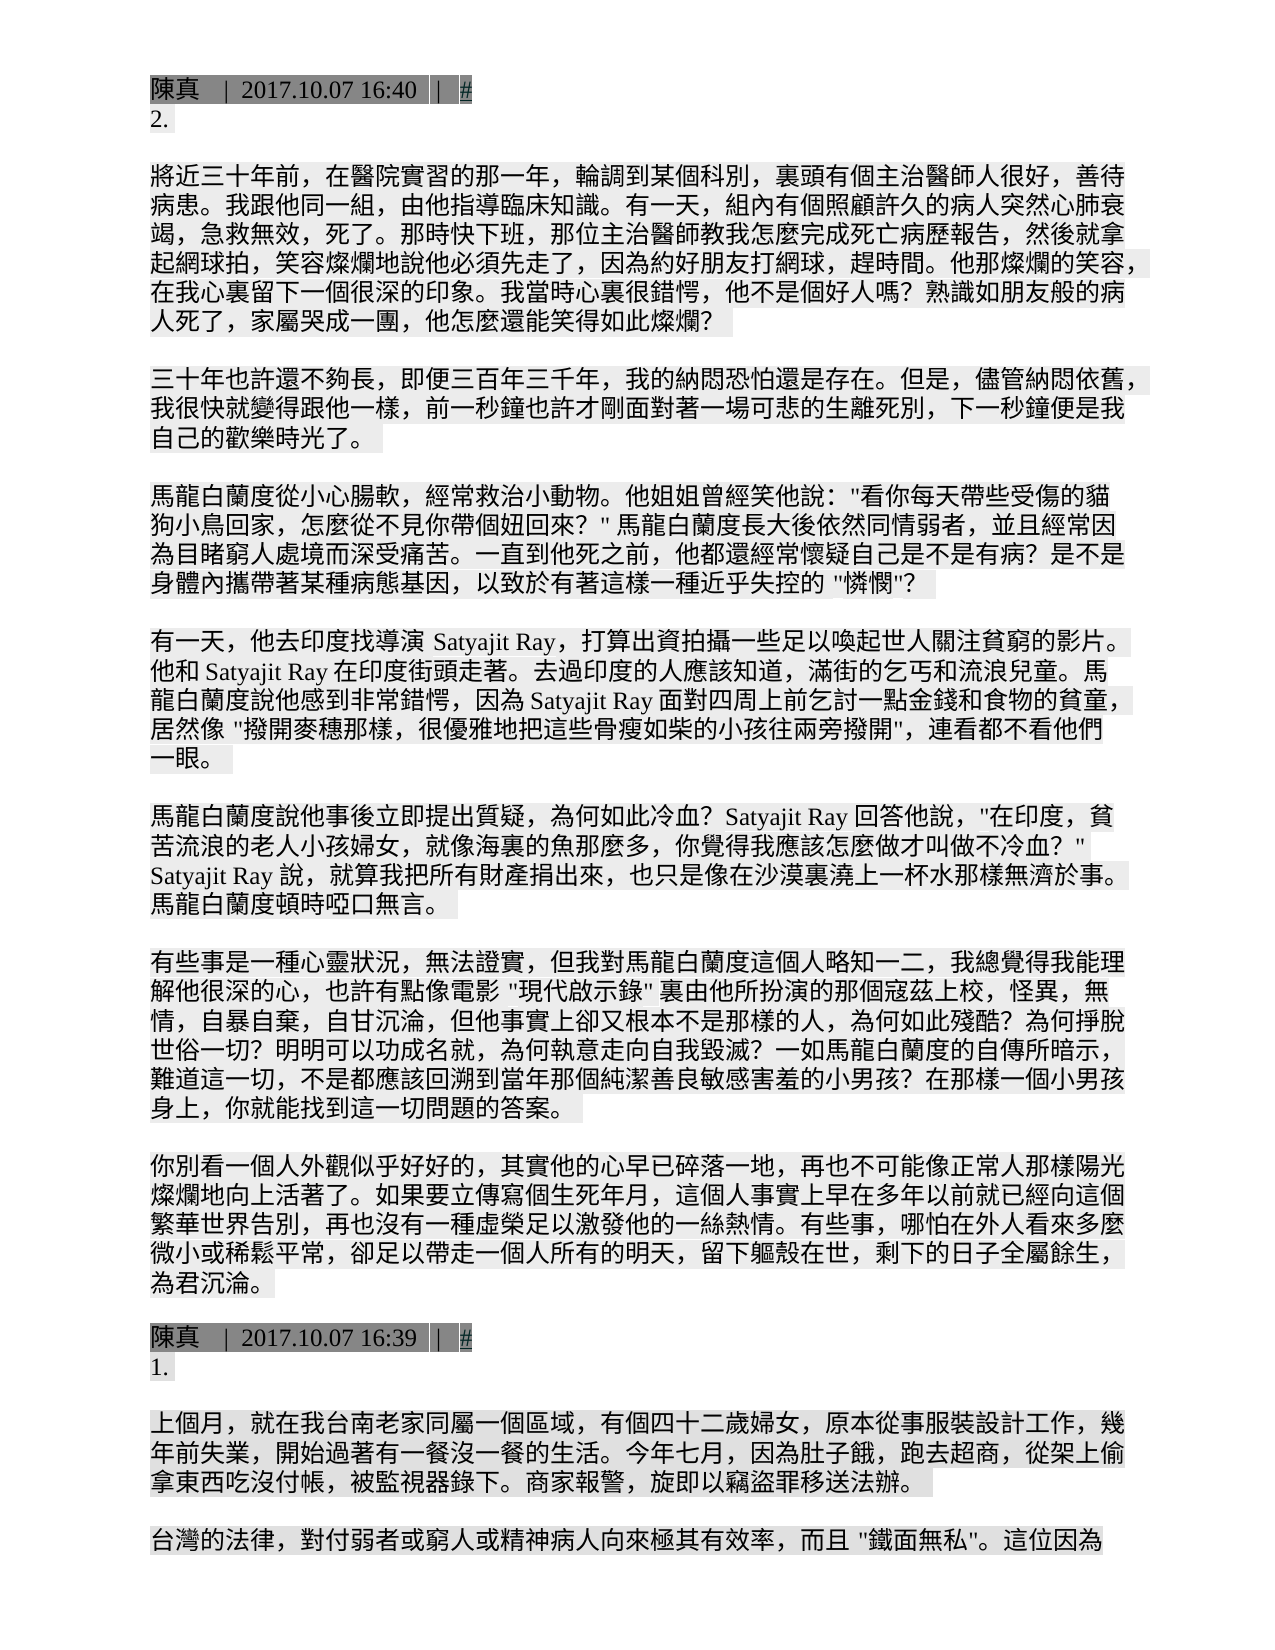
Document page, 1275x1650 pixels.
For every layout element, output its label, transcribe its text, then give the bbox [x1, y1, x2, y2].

text 陳真 | 2017.10.07 16:39 | # [150, 1323, 1125, 1352]
text 2. 將近三十年前，在醫院實習的那一年，輪調到某個科別，裏頭有個主治醫師人很好，善待病患。我跟他同一組，由他指導臨床知識。有一天，組內有個照顧許久的病人突然心肺衰竭，急救無效，死了。那時快下班，那位主治醫師教我怎麼完成死亡病歷報告，然後就拿起網球拍，笑容燦爛地說他必須先走了，因為約好朋友打網球，趕時間。他那燦爛的笑容，在我心裏留下一個很深的印象。我當時心裏很錯愕，他不是個好人嗎？熟識如朋友般的病人死了，家屬哭成一團，他怎麼還能笑得如此燦爛？ 三十年也許還不夠長，即便三百年三千年，我的納悶恐怕還是存在。但是，儘管納悶依舊，我很快就變得跟他一樣，前一秒鐘也許才剛面對著一場可悲的生離死別，下一秒鐘便是我自己的歡樂時光了。 馬龍白蘭度從小心腸軟，經常救治小動物。他姐姐曾經笑他說："看你每天帶些受傷的貓狗小鳥回家，怎麼從不見你帶個妞回來？" 馬龍白蘭度長大後依然同情弱者，並且經常因為目睹窮人處境而深受痛苦。一直到他死之前，他都還經常懷疑自己是不是有病？是不是身體內攜帶著某種病態基因，以致於有著這樣一種近乎失控的 "憐憫"？ 有一天，他去印度找導演 Satyajit Ray，打算出資拍攝一些足以喚起世人關注貧窮的影片。他和Satyajit Ray在印度街頭走著。去過印度的人應該知道，滿街的乞丐和流浪兒童。馬龍白蘭度說他感到非常錯愕，因為Satyajit Ray面對四周上前乞討一點金錢和食物的貧童，居然像 "撥開麥穗那樣，很優雅地把這些骨瘦如柴的小孩往兩旁撥開"，連看都不看他們一眼。 馬龍白蘭度說他事後立即提出質疑，為何如此冷血？Satyajit Ray 回答他說，"在印度，貧苦流浪的老人小孩婦女，就像海裏的魚那麼多，你覺得我應該怎麼做才叫做不冷血？" Satyajit Ray 說，就算我把所有財產捐出來，也只是像在沙漠裏澆上一杯水那樣無濟於事。馬龍白蘭度頓時啞口無言。 有些事是一種心靈狀況，無法證實，但我對馬龍白蘭度這個人略知一二，我總覺得我能理解他很深的心，也許有點像電影 "現代啟示錄" 裏由他所扮演的那個寇茲上校，怪異，無情，自暴自棄，自甘沉淪，但他事實上卻又根本不是那樣的人，為何如此殘酷？為何掙脫世俗一切？明明可以功成名就，為何執意走向自我毀滅？一如馬龍白蘭度的自傳所暗示，難道這一切，不是都應該回溯到當年那個純潔善良敏感害羞的小男孩？在那樣一個小男孩身上，你就能找到這一切問題的答案。 你別看一個人外觀似乎好好的，其實他的心早已碎落一地，再也不可能像正常人那樣陽光燦爛地向上活著了。如果要立傳寫個生死年月，這個人事實上早在多年以前就已經向這個繁華世界告別，再也沒有一種虛榮足以激發他的一絲熱情。有些事，哪怕在外人看來多麼微小或稀鬆平常，卻足以帶走一個人所有的明天，留下軀殼在世，剩下的日子全屬餘生，為君沉淪。 [150, 104, 1125, 1298]
text 1. 上個月，就在我台南老家同屬一個區域，有個四十二歲婦女，原本從事服裝設計工作，幾年前失業，開始過著有一餐沒一餐的生活。今年七月，因為肚子餓，跑去超商，從架上偷拿東西吃沒付帳，被監視器錄下。商家報警，旋即以竊盜罪移送法辦。 台灣的法律，對付弱者或窮人或精神病人向來極其有效率，而且 "鐵面無私"。這位因為 [150, 1352, 1125, 1555]
text 陳真 | 2017.10.07 16:40 | # [150, 75, 1125, 104]
